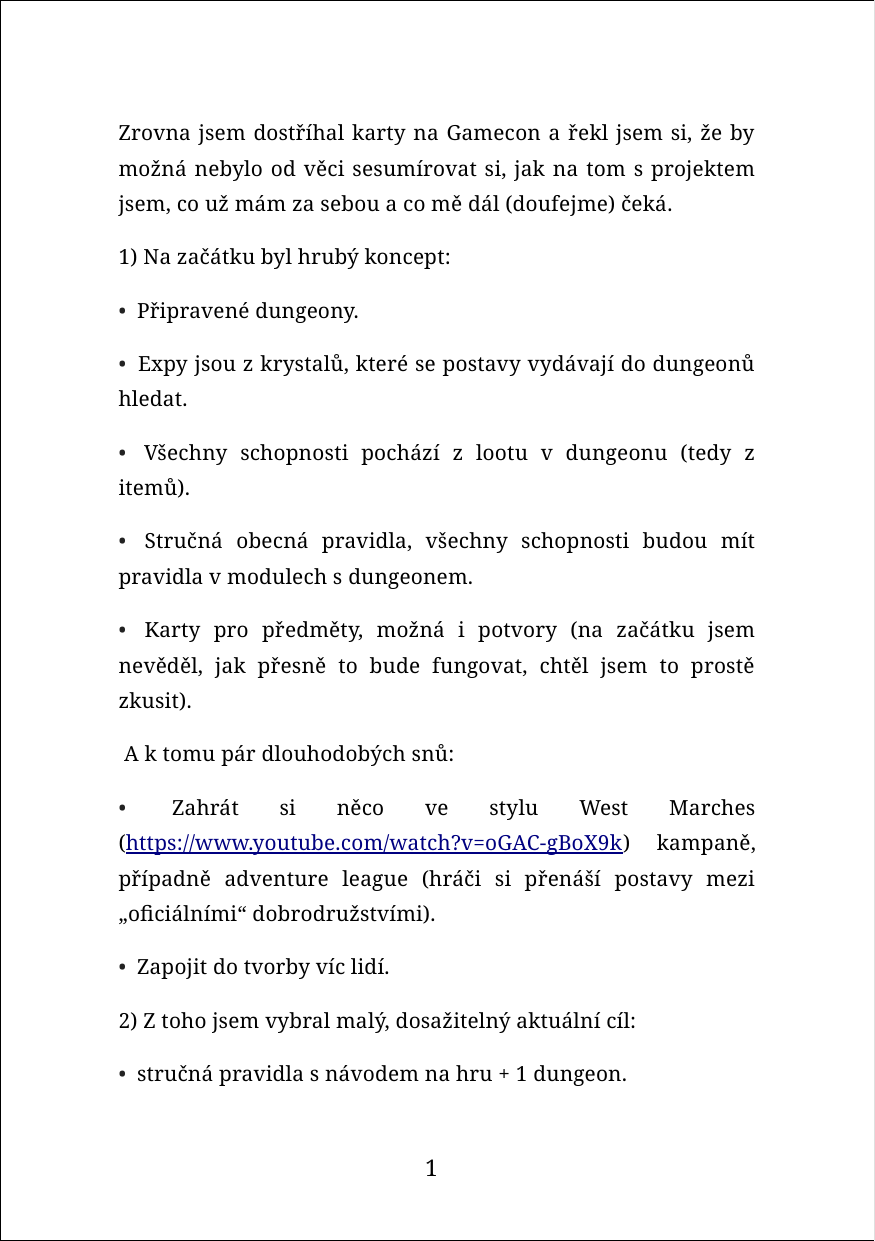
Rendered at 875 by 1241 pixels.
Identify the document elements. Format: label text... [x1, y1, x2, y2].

text 2) Z toho jsem vybral malý, dosažitelný aktuální cíl: [118, 1006, 756, 1034]
text • Všechny schopnosti pochází z lootu v dungeonu (tedy z itemů). [118, 438, 756, 502]
text A k tomu pár dlouhodobých snů: [118, 739, 756, 768]
text • Stručná obecná pravidla, všechny schopnosti budou mít pravidla v modulech s dungeonem. [118, 526, 756, 590]
text • Karty pro předměty, možná i potvory (na začátku jsem nevěděl, jak přesně to bude fungovat, chtěl jsem to prostě zkusit). [118, 615, 756, 715]
text 1) Na začátku byl hrubý koncept: [118, 242, 756, 271]
text • Zahrát si něco ve stylu West Marches (https://www.youtube.com/watch?v=oGAC-gBoX9k) kampaně, případně adventure league (hráči si přenáší postavy mezi „oficiálními“ dobrodružstvími). [118, 793, 756, 928]
text • stručná pravidla s návodem na hru + 1 dungeon. [118, 1059, 756, 1087]
text • Připravené dungeony. [118, 296, 756, 324]
text Zrovna jsem dostříhal karty na Gamecon a řekl jsem si, že by možná nebylo od věci sesumírovat si, jak na tom s projektem jsem, co už mám za sebou a co mě dál (doufejme) čeká. [118, 118, 756, 218]
text • Zapojit do tvorby víc lidí. [118, 952, 756, 981]
text • Expy jsou z krystalů, které se postavy vydávají do dungeonů hledat. [118, 349, 756, 413]
